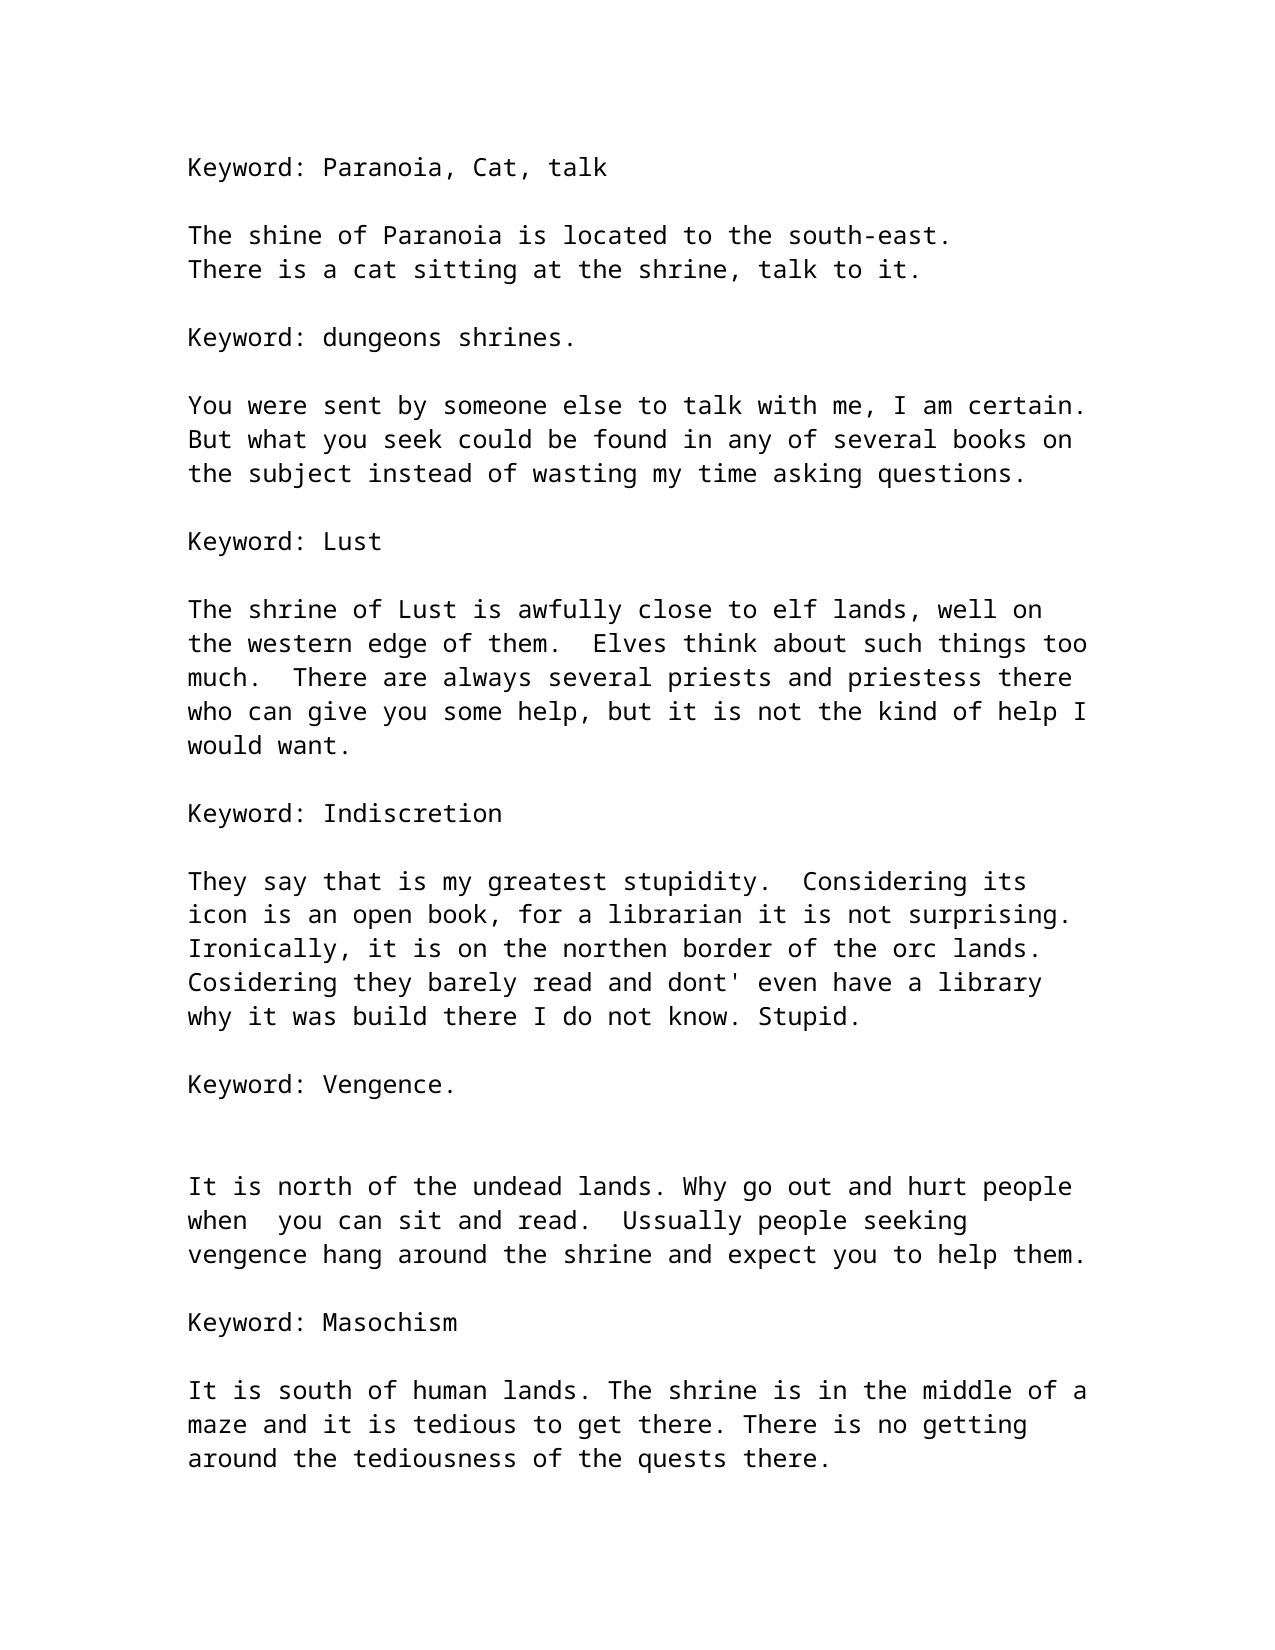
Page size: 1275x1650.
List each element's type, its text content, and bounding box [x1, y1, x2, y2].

text The shine of Paranoia is located to the south-east. [187, 218, 1087, 252]
text It is north of the undead lands. Why go out and hurt people when you can sit and read. Ussually people seeking vengence hang around the shrine and expect you to help them. [187, 1169, 1087, 1271]
text Keyword: Paranoia, Cat, talk [187, 150, 1087, 184]
text It is south of human lands. The shrine is in the middle of a maze and it is tedious to get there. There is no getting around the tediousness of the quests there. [187, 1372, 1087, 1474]
text Keyword: dungeons shrines. [187, 320, 1087, 354]
text They say that is my greatest stupidity. Considering its icon is an open book, for a librarian it is not surprising. Ironically, it is on the northen border of the orc lands. Cosidering they barely read and dont' even have a library why it was build there I do not know. Stupid. [187, 863, 1087, 1033]
text The shrine of Lust is awfully close to elf lands, well on the western edge of them. Elves think about such things too much. There are always several priests and priestess there who can give you some help, but it is not the kind of help I would want. [187, 591, 1087, 761]
text Keyword: Vengence. [187, 1067, 1087, 1101]
text Keyword: Indiscretion [187, 795, 1087, 829]
text Keyword: Masochism [187, 1304, 1087, 1338]
text You were sent by someone else to talk with me, I am certain. But what you seek could be found in any of several books on the subject instead of wasting my time asking questions. [187, 388, 1087, 489]
text Keyword: Lust [187, 523, 1087, 557]
text There is a cat sitting at the shrine, talk to it. [187, 252, 1087, 286]
